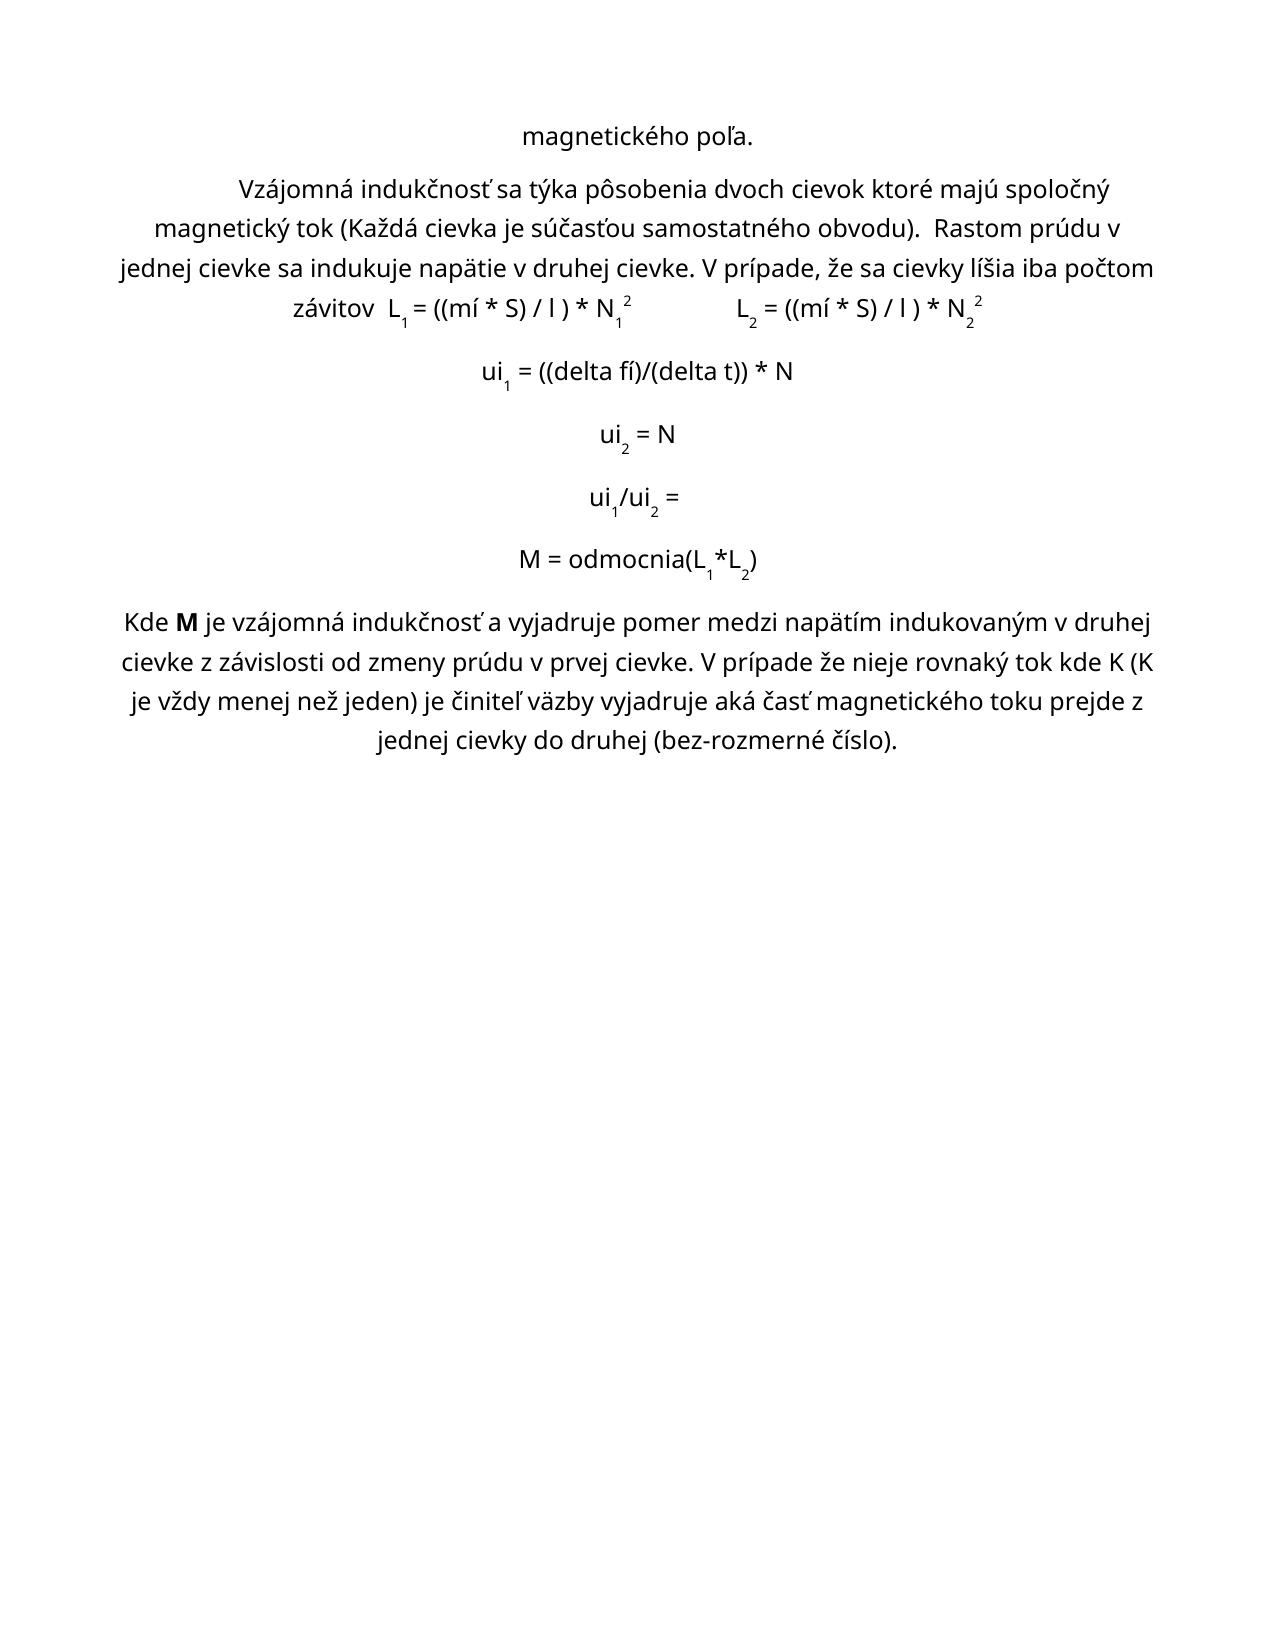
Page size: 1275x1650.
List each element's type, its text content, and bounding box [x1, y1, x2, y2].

text ui2 = N [118, 416, 1157, 458]
text Vzájomná indukčnosť sa týka pôsobenia dvoch cievok ktoré majú spoločný magnetický tok (Každá cievka je súčasťou samostatného obvodu). Rastom prúdu v jednej cievke sa indukuje napätie v druhej cievke. V prípade, že sa cievky líšia iba počtom závitov L1 = ((mí * S) / l ) * N12 L2 = ((mí * S) / l ) * N22 [118, 172, 1157, 333]
text ui1/ui2 = [118, 479, 1157, 521]
text magnetického poľa. [118, 118, 1157, 152]
text M = odmocnia(L1*L2) [118, 542, 1157, 584]
text ui1 = ((delta fí)/(delta t)) * N [118, 353, 1157, 396]
text Kde M je vzájomná indukčnosť a vyjadruje pomer medzi napätím indukovaným v druhej cievke z závislosti od zmeny prúdu v prvej cievke. V prípade že nieje rovnaký tok kde K (K je vždy menej než jeden) je činiteľ väzby vyjadruje aká časť magnetického toku prejde z jednej cievky do druhej (bez-rozmerné číslo). [118, 605, 1157, 757]
